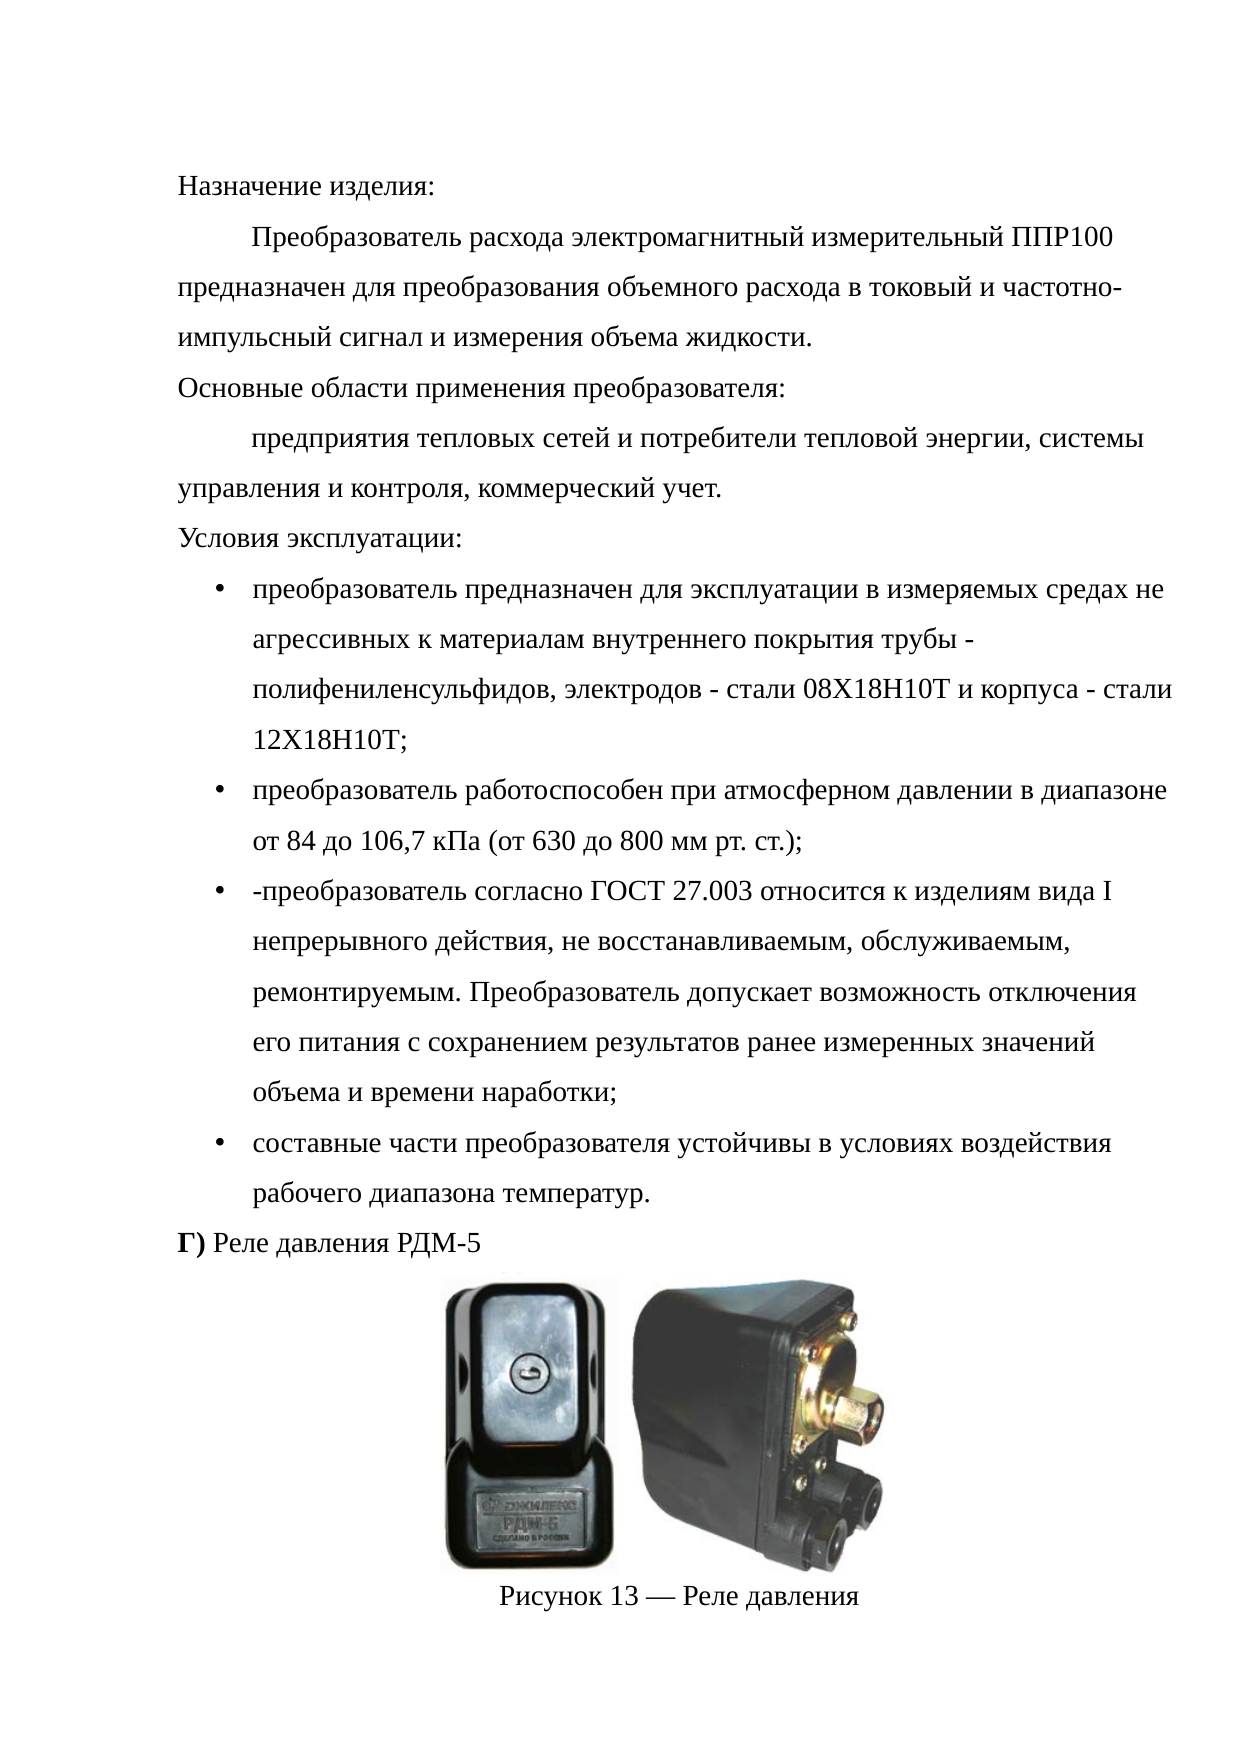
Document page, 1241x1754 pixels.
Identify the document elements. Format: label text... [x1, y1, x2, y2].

text Г) Реле давления РДМ-5 [177, 1225, 1181, 1259]
list -преобразователь согласно ГОСТ 27.003 относится к изделиям вида I непрерывного действия, не восстанавливаемым, обслуживаемым, ремонтируемым. Преобразователь допускает возможность отключения его питания с сохранением результатов ранее измеренных значений объема и времени наработки; [215, 873, 1181, 1108]
picture [423, 1272, 903, 1576]
text Условия эксплуатации: [177, 521, 1181, 554]
list преобразователь предназначен для эксплуатации в измеряемых средах не агрессивных к материалам внутреннего покрытия трубы - полифениленсульфидов, электродов - стали 08Х18Н10Т и корпуса - стали 12Х18Н10Т; [215, 571, 1181, 756]
text Основные области применения преобразователя: [177, 370, 1181, 403]
text Рисунок 13 — Реле давления [177, 1578, 1181, 1611]
text Назначение изделия: [177, 168, 1181, 202]
list составные части преобразователя устойчивы в условиях воздействия рабочего диапазона температур. [215, 1125, 1181, 1209]
list преобразователь работоспособен при атмосферном давлении в диапазоне от 84 до 106,7 кПа (от 630 до 800 мм рт. ст.); [215, 772, 1181, 856]
text предприятия тепловых сетей и потребители тепловой энергии, системы управления и контроля, коммерческий учет. [177, 420, 1181, 504]
text Преобразователь расхода электромагнитный измерительный ППР100 предназначен для преобразования объемного расхода в токовый и частотно-импульсный сигнал и измерения объема жидкости. [177, 219, 1181, 353]
